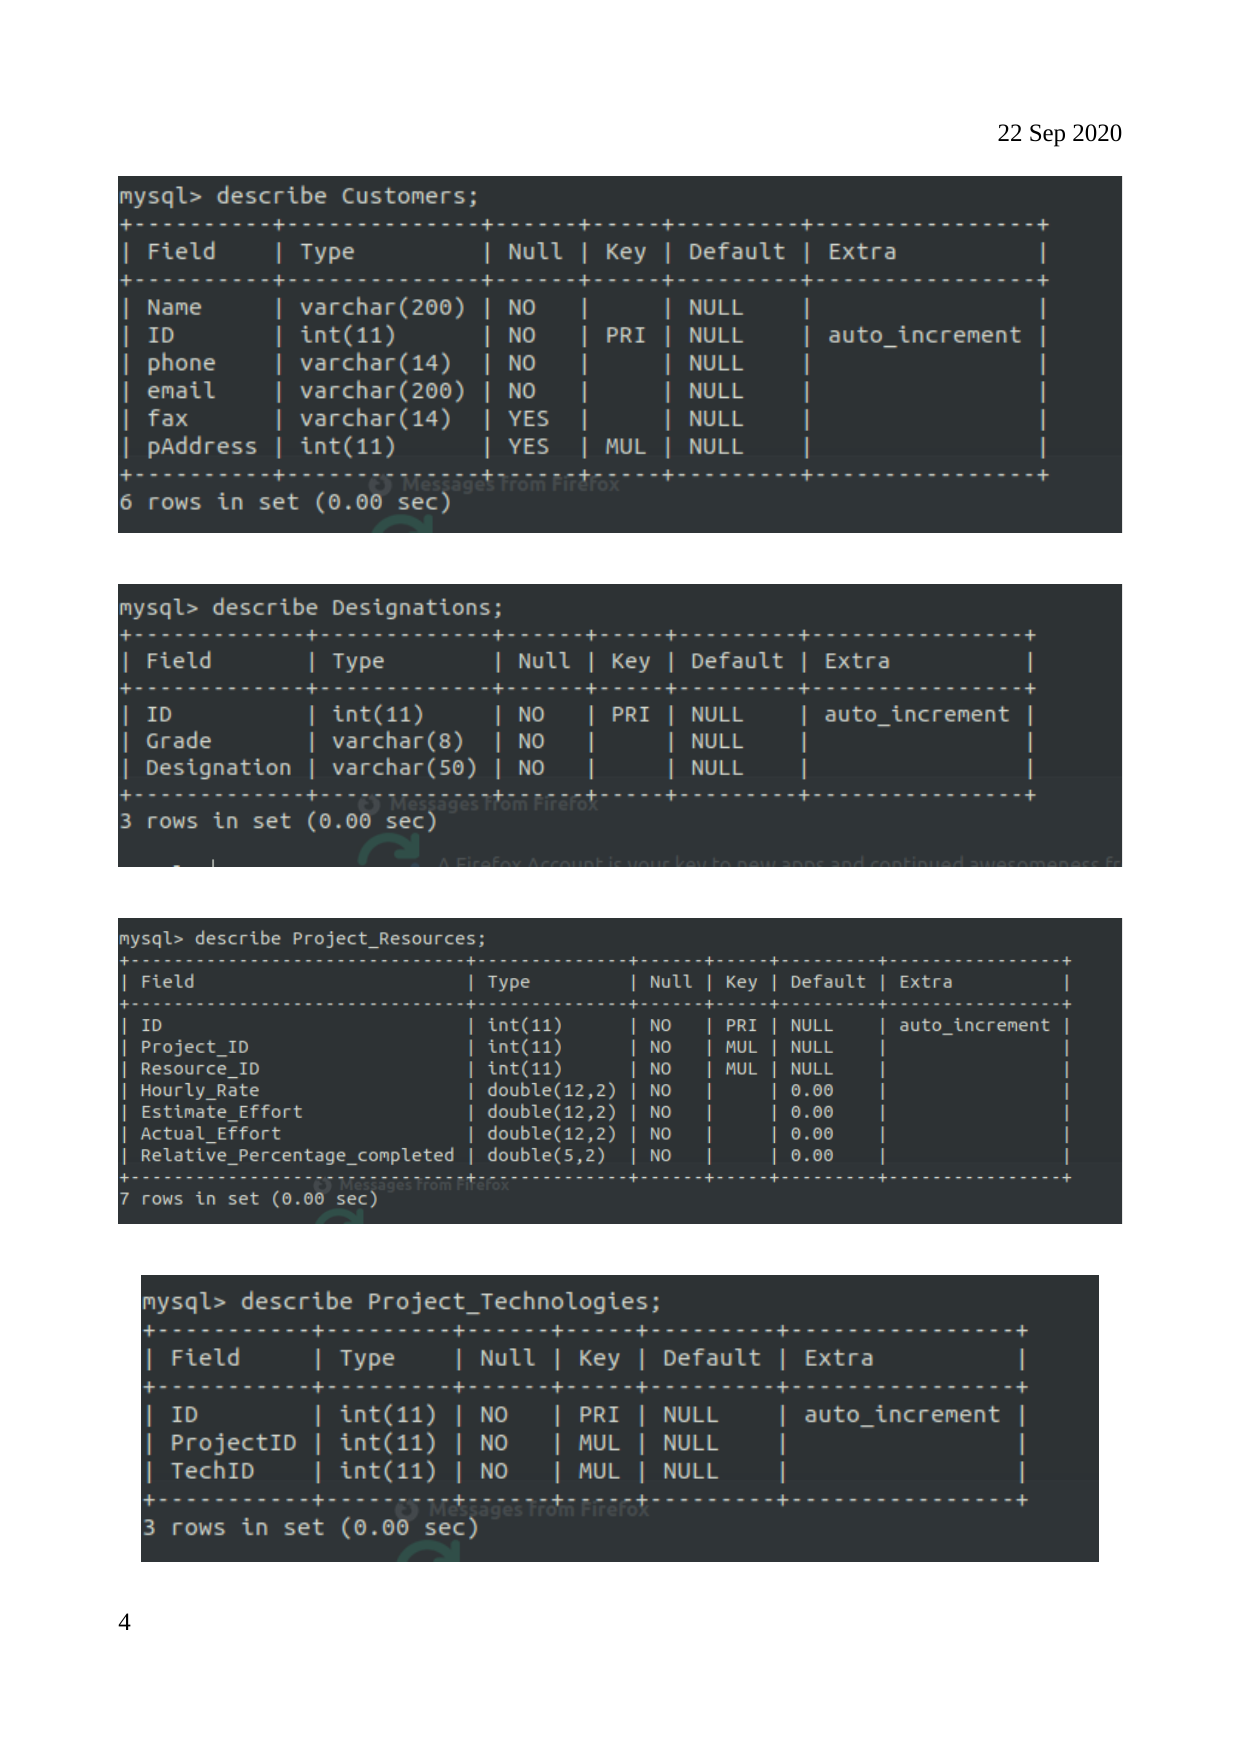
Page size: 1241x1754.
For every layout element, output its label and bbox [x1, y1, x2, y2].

picture [118, 584, 1123, 867]
picture [118, 176, 1123, 533]
picture [141, 1275, 1099, 1562]
picture [118, 918, 1123, 1224]
